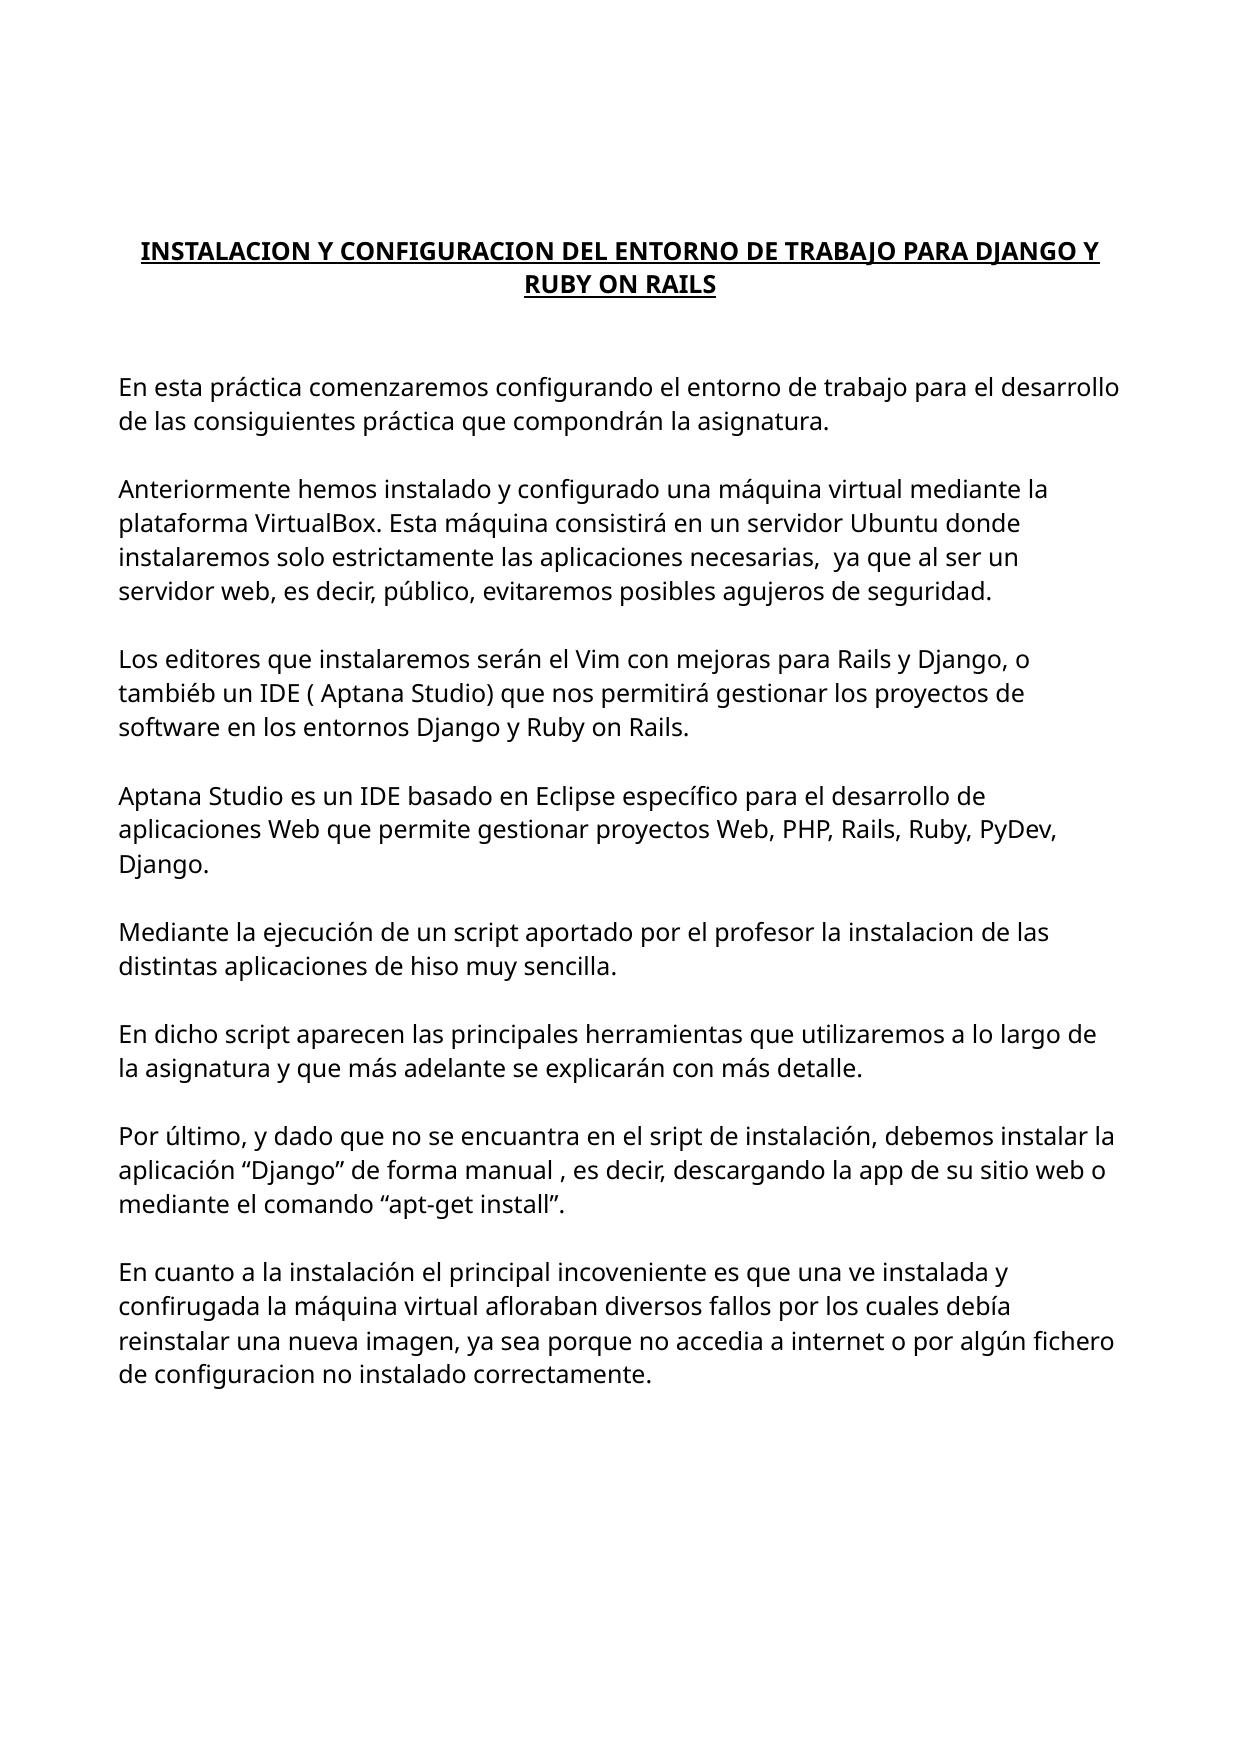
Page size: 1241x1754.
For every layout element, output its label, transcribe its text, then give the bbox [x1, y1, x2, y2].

text Aptana Studio es un IDE basado en Eclipse específico para el desarrollo de aplicaciones Web que permite gestionar proyectos Web, PHP, Rails, Ruby, PyDev, Django. [118, 778, 1122, 880]
text En esta práctica comenzaremos configurando el entorno de trabajo para el desarrollo de las consiguientes práctica que compondrán la asignatura. [118, 369, 1122, 437]
text INSTALACION Y CONFIGURACION DEL ENTORNO DE TRABAJO PARA DJANGO Y RUBY ON RAILS [118, 233, 1122, 301]
text Por último, y dado que no se encuantra en el sript de instalación, debemos instalar la aplicación “Django” de forma manual , es decir, descargando la app de su sitio web o mediante el comando “apt-get install”. [118, 1119, 1122, 1221]
text En dicho script aparecen las principales herramientas que utilizaremos a lo largo de la asignatura y que más adelante se explicarán con más detalle. [118, 1017, 1122, 1085]
text Anteriormente hemos instalado y configurado una máquina virtual mediante la plataforma VirtualBox. Esta máquina consistirá en un servidor Ubuntu donde instalaremos solo estrictamente las aplicaciones necesarias, ya que al ser un servidor web, es decir, público, evitaremos posibles agujeros de seguridad. [118, 472, 1122, 608]
text En cuanto a la instalación el principal incoveniente es que una ve instalada y confirugada la máquina virtual afloraban diversos fallos por los cuales debía reinstalar una nueva imagen, ya sea porque no accedia a internet o por algún fichero de configuracion no instalado correctamente. [118, 1255, 1122, 1391]
text Los editores que instalaremos serán el Vim con mejoras para Rails y Django, o tambiéb un IDE ( Aptana Studio) que nos permitirá gestionar los proyectos de software en los entornos Django y Ruby on Rails. [118, 642, 1122, 744]
text Mediante la ejecución de un script aportado por el profesor la instalacion de las distintas aplicaciones de hiso muy sencilla. [118, 914, 1122, 982]
